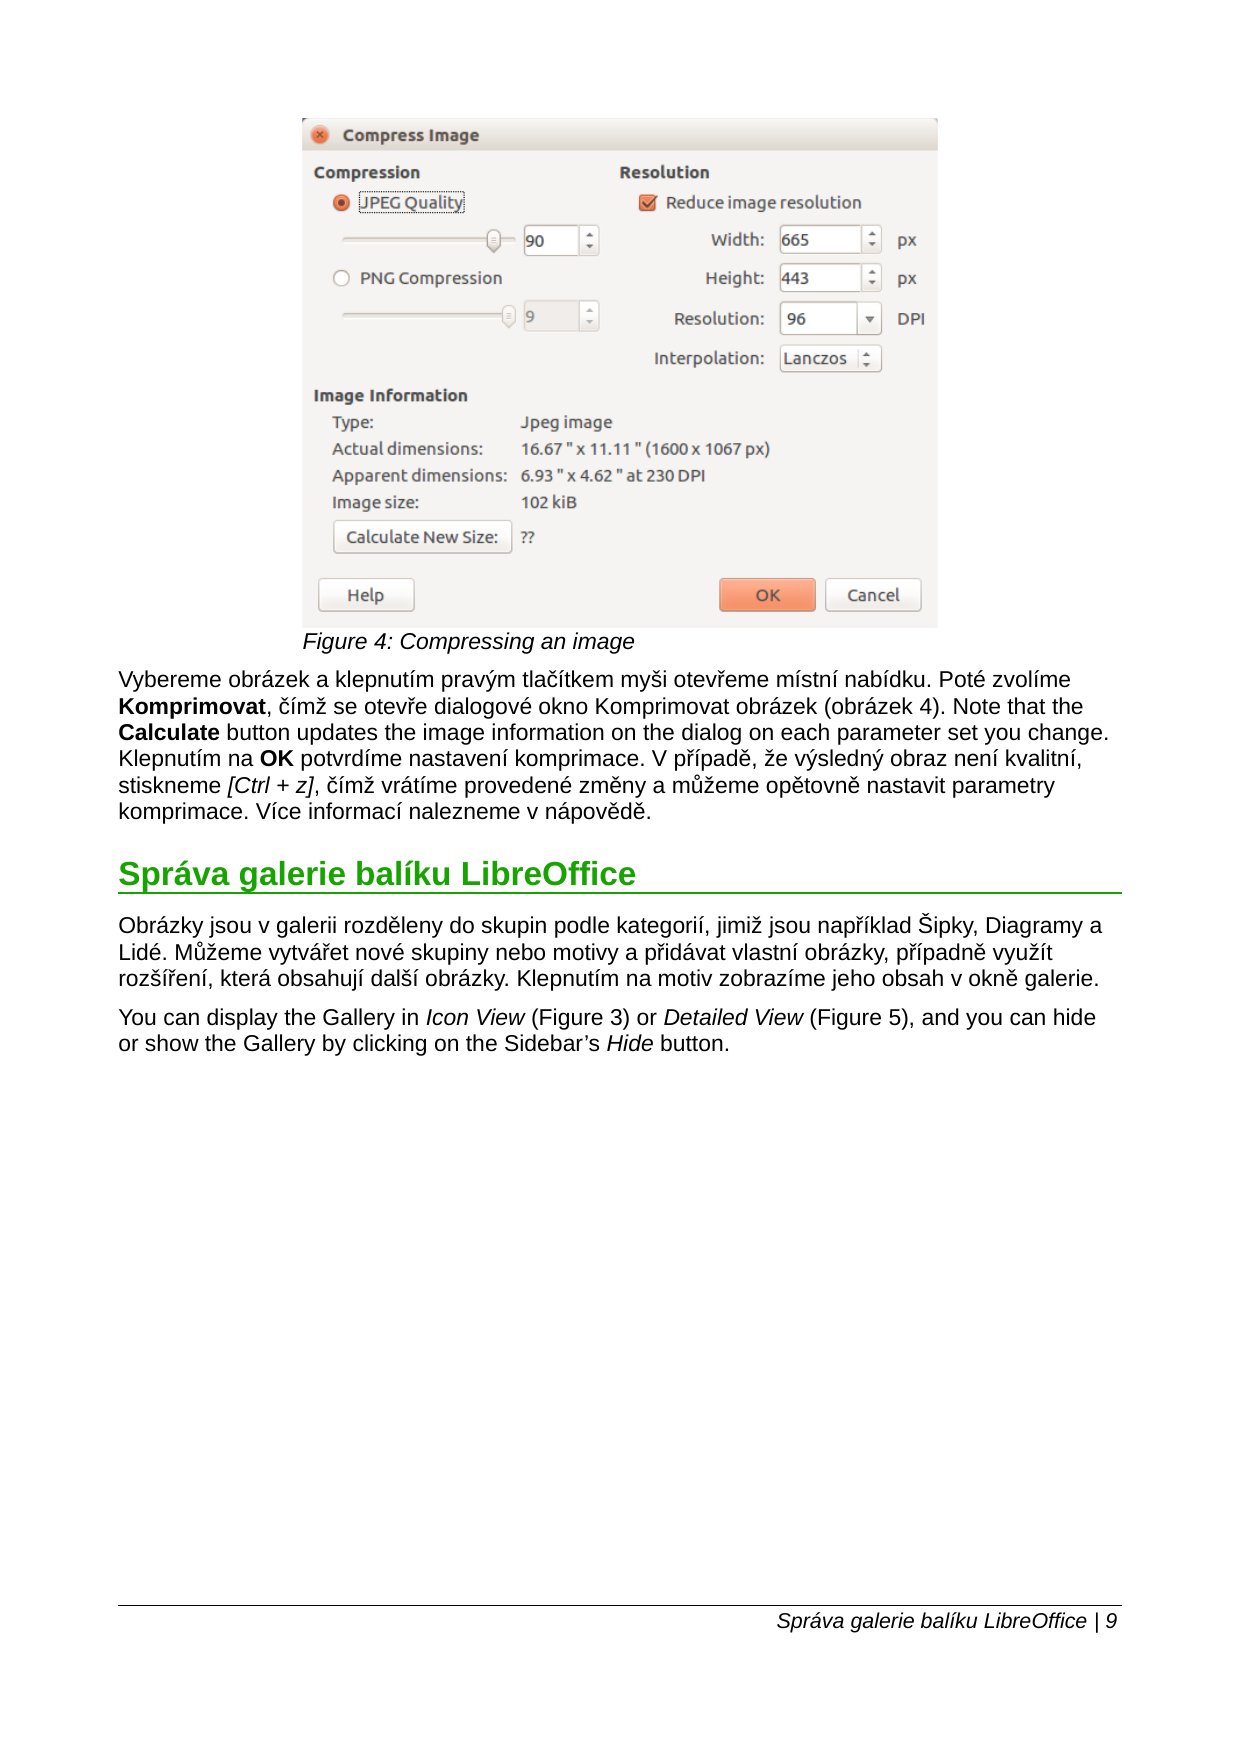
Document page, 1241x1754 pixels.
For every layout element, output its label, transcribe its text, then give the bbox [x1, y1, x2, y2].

text Vybereme obrázek a klepnutím pravým tlačítkem myši otevřeme místní nabídku. Poté zvolíme Komprimovat, čímž se otevře dialogové okno Komprimovat obrázek (obrázek 4). Note that the Calculate button updates the image information on the dialog on each parameter set you change. Klepnutím na OK potvrdíme nastavení komprimace. V případě, že výsledný obraz není kvalitní, stiskneme [Ctrl + z], čímž vrátíme provedené změny a můžeme opětovně nastavit parametry komprimace. Více informací nalezneme v nápovědě. [118, 666, 1122, 824]
text Obrázky jsou v galerii rozděleny do skupin podle kategorií, jimiž jsou například Šipky, Diagramy a Lidé. Můžeme vytvářet nové skupiny nebo motivy a přidávat vlastní obrázky, případně využít rozšíření, která obsahují další obrázky. Klepnutím na motiv zobrazíme jeho obsah v okně galerie. [118, 912, 1122, 991]
picture [302, 118, 938, 628]
subtitle Správa galerie balíku LibreOffice [118, 854, 1122, 892]
text Figure 4: Compressing an image [302, 628, 938, 654]
text You can display the Gallery in Icon View (Figure 3) or Detailed View (Figure 5), and you can hide or show the Gallery by clicking on the Sidebar’s Hide button. [118, 1004, 1122, 1056]
